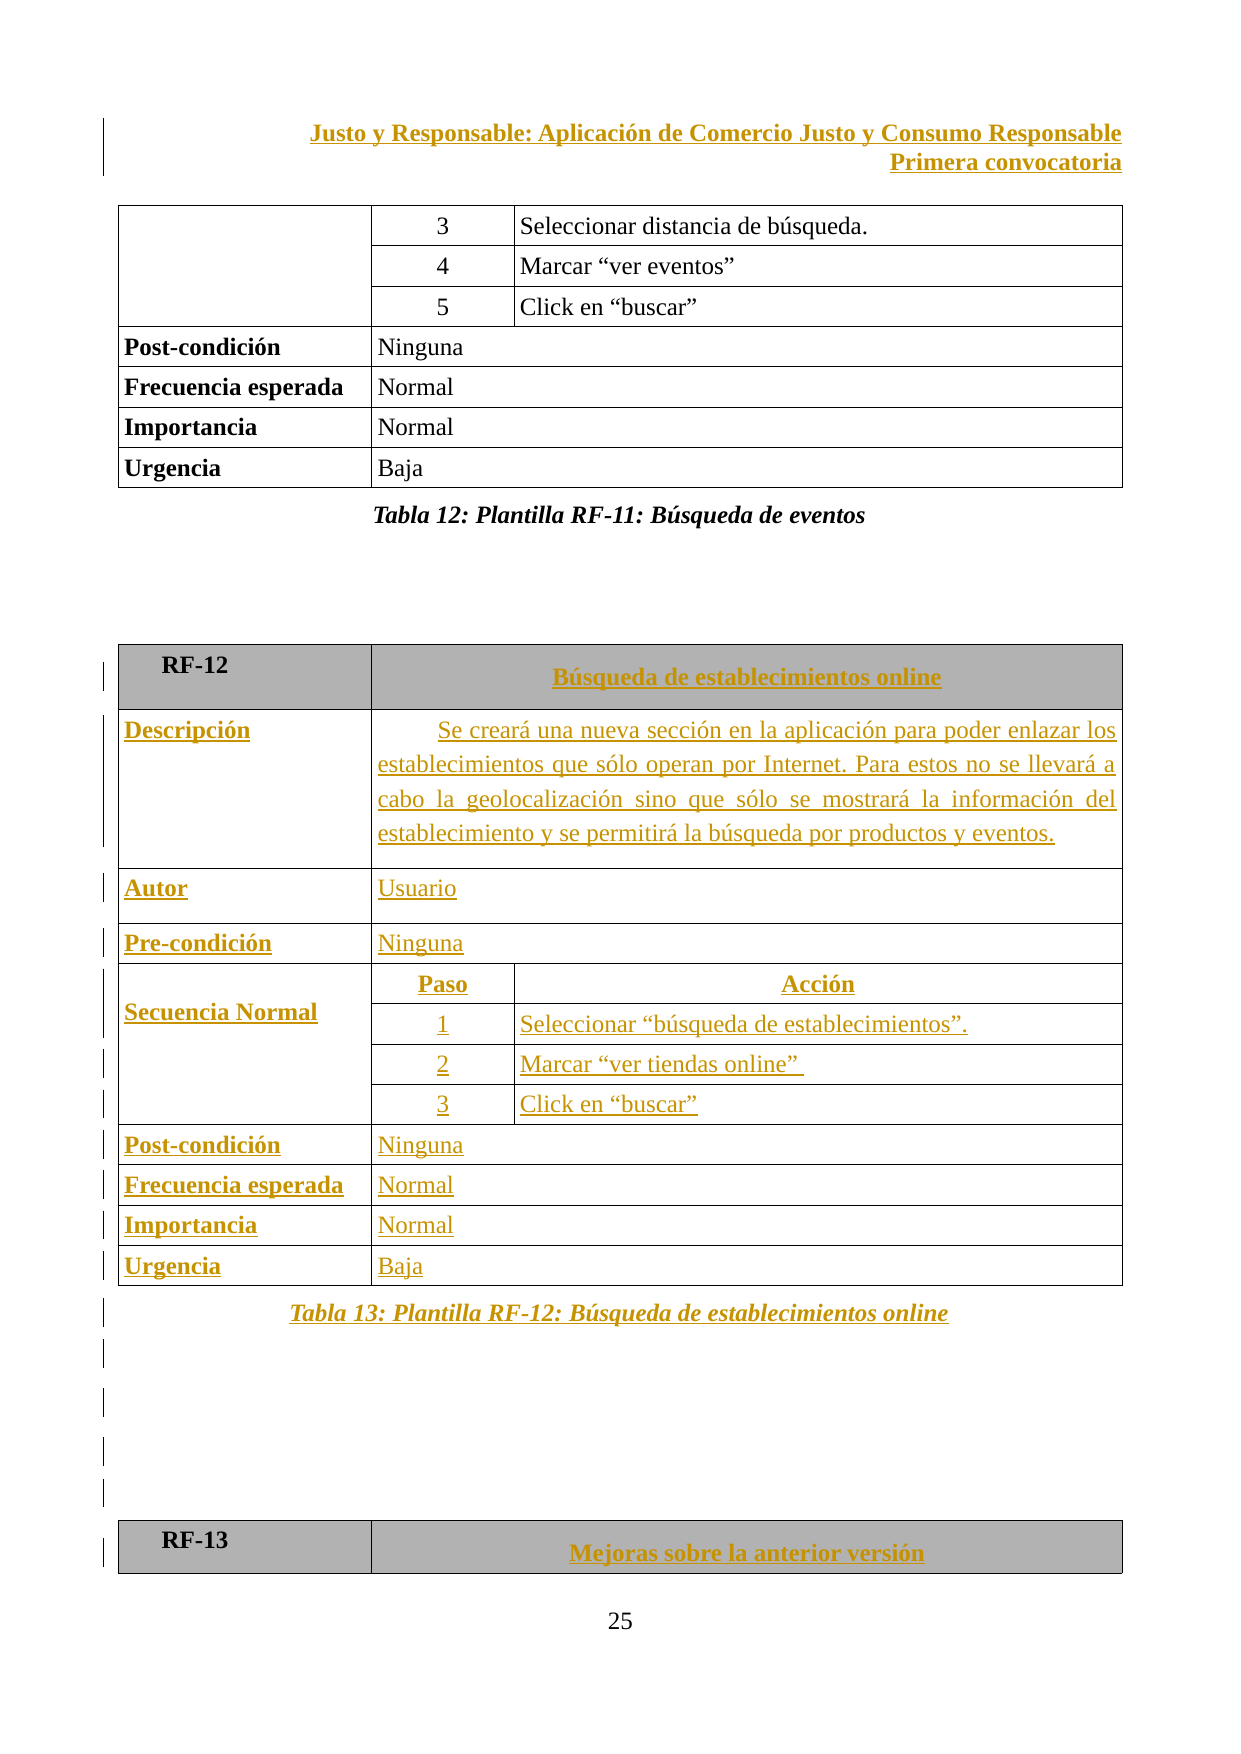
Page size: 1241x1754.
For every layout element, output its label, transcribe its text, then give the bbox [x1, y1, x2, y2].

table_cell Urgencia [119, 448, 371, 487]
table_cell Frecuencia esperada [119, 367, 371, 407]
table_cell Normal [372, 367, 1122, 407]
text Tabla 12: Plantilla RF-11: Búsqueda de eventos [118, 500, 1122, 529]
table_cell Normal [372, 408, 1122, 447]
table_cell Click en “buscar” [515, 1085, 1122, 1124]
table_cell Acción [515, 964, 1122, 1003]
table_cell Ninguna [372, 924, 1122, 963]
table_cell Se creará una nueva sección en la aplicación para poder enlazar los establecimientos que sólo operan por Internet. Para estos no se llevará a cabo la geolocalización sino que sólo se mostrará la información del establecimiento y se permitirá la búsqueda por productos y eventos. [372, 710, 1122, 868]
table_cell [119, 206, 371, 326]
table_cell 2 [372, 1045, 514, 1084]
table_cell Baja [372, 1246, 1122, 1285]
table_cell 4 [372, 246, 514, 286]
table_cell Descripción [119, 710, 371, 868]
table_cell Usuario [372, 869, 1122, 922]
table_cell 3 [372, 206, 514, 245]
table_cell 1 [372, 1004, 514, 1043]
table_cell Pre-condición [119, 924, 371, 963]
table_cell Seleccionar distancia de búsqueda. [515, 206, 1122, 245]
table_cell Normal [372, 1165, 1122, 1205]
table_cell Importancia [119, 408, 371, 447]
table_header [119, 645, 371, 709]
table_cell Click en “buscar” [515, 287, 1122, 326]
table_cell Secuencia Normal [119, 964, 371, 1124]
table_cell Frecuencia esperada [119, 1165, 371, 1205]
table_cell Urgencia [119, 1246, 371, 1285]
table_cell Marcar “ver eventos” [515, 246, 1122, 286]
table_cell 5 [372, 287, 514, 326]
table_cell Autor [119, 869, 371, 922]
table_cell Post-condición [119, 1125, 371, 1164]
table_header Búsqueda de establecimientos online [372, 645, 1122, 709]
table_cell Paso [372, 964, 514, 1003]
table_cell Marcar “ver tiendas online” [515, 1045, 1122, 1084]
table_header Mejoras sobre la anterior versión [372, 1521, 1122, 1573]
table_cell Ninguna [372, 327, 1122, 366]
table_cell 3 [372, 1085, 514, 1124]
table_cell Baja [372, 448, 1122, 487]
text Tabla 13: Plantilla RF-12: Búsqueda de establecimientos online [118, 1298, 1122, 1327]
table_cell Ninguna [372, 1125, 1122, 1164]
table_header [119, 1521, 371, 1573]
table_cell Normal [372, 1206, 1122, 1245]
table_cell Seleccionar “búsqueda de establecimientos”. [515, 1004, 1122, 1043]
table_cell Post-condición [119, 327, 371, 366]
table_cell Importancia [119, 1206, 371, 1245]
